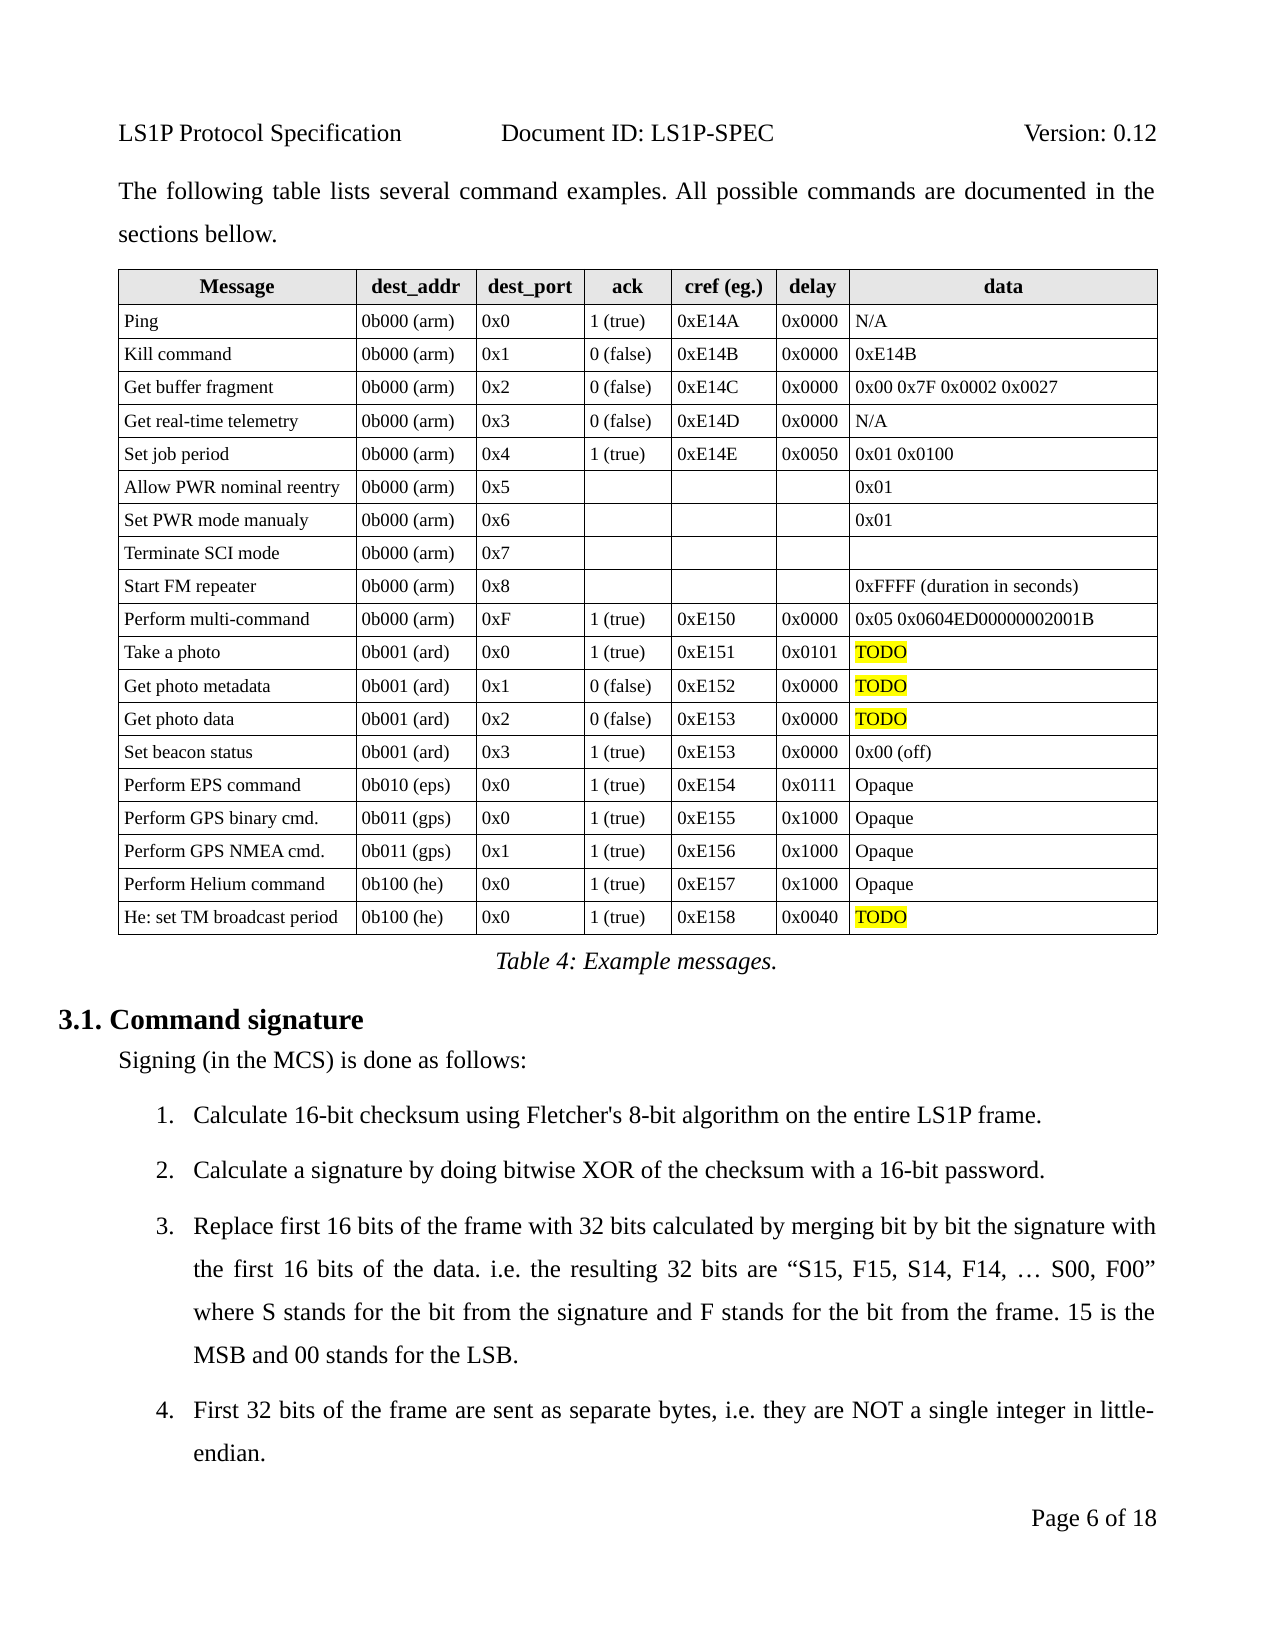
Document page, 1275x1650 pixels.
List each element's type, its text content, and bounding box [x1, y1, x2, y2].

table_cell 0x0 [477, 769, 584, 801]
table_cell 1 (true) [585, 835, 671, 867]
table_cell 1 (true) [585, 604, 671, 636]
table_cell 0x0111 [777, 769, 849, 801]
table_cell 0xE156 [672, 835, 776, 867]
table_cell 0x0 [477, 637, 584, 669]
table_cell Perform GPS NMEA cmd. [119, 835, 356, 867]
table_cell [585, 537, 671, 569]
table_cell [850, 537, 1157, 569]
table_cell 0x0 [477, 869, 584, 901]
table_cell 0b001 (ard) [357, 670, 476, 702]
table_cell Allow PWR nominal reentry [119, 471, 356, 503]
table_cell TODO [850, 703, 1157, 735]
table_cell Get real-time telemetry [119, 405, 356, 437]
table_cell 1 (true) [585, 438, 671, 470]
table_cell 0xF [477, 604, 584, 636]
table_cell 0b011 (gps) [357, 802, 476, 834]
table_cell 0x2 [477, 703, 584, 735]
table_cell 0xE14C [672, 372, 776, 404]
table_cell 1 (true) [585, 802, 671, 834]
table_cell 0 (false) [585, 405, 671, 437]
table_cell Perform GPS binary cmd. [119, 802, 356, 834]
table_cell Take a photo [119, 637, 356, 669]
text Table 4: Example messages. [118, 946, 1157, 975]
table_cell 0xE152 [672, 670, 776, 702]
subtitle Command signature [58, 1002, 1157, 1036]
table_cell 0xE14B [850, 339, 1157, 371]
table_header data [850, 270, 1157, 304]
table_cell 0b000 (arm) [357, 570, 476, 602]
table_cell TODO [850, 637, 1157, 669]
table_cell 0b000 (arm) [357, 405, 476, 437]
table_cell [777, 504, 849, 536]
table_cell 0x3 [477, 736, 584, 768]
table_cell Terminate SCI mode [119, 537, 356, 569]
table_cell 0x0000 [777, 670, 849, 702]
table_cell 0b000 (arm) [357, 372, 476, 404]
table_cell N/A [850, 305, 1157, 337]
table_cell 0xE151 [672, 637, 776, 669]
table_cell 0b011 (gps) [357, 835, 476, 867]
table_cell 0xE155 [672, 802, 776, 834]
table_cell 0x05 0x0604ED00000002001B [850, 604, 1157, 636]
table_cell 0x3 [477, 405, 584, 437]
table_cell [777, 537, 849, 569]
table_cell N/A [850, 405, 1157, 437]
text The following table lists several command examples. All possible commands are documented in the sections bellow. [118, 176, 1157, 248]
table_cell 0 (false) [585, 339, 671, 371]
table_cell 0x1 [477, 835, 584, 867]
table_cell 0x1000 [777, 802, 849, 834]
table_cell 0b000 (arm) [357, 504, 476, 536]
table_header Message [119, 270, 356, 304]
table_cell 0x0000 [777, 736, 849, 768]
table_cell 0x1000 [777, 835, 849, 867]
table_cell 0x0000 [777, 405, 849, 437]
table_cell 0x8 [477, 570, 584, 602]
table_cell 0xE158 [672, 902, 776, 934]
table_cell 0x01 0x0100 [850, 438, 1157, 470]
table_cell 0b000 (arm) [357, 471, 476, 503]
table_cell 0xE14D [672, 405, 776, 437]
table_cell 0x0000 [777, 305, 849, 337]
table_cell 0x0050 [777, 438, 849, 470]
table_cell Get photo metadata [119, 670, 356, 702]
table_cell 0xE153 [672, 703, 776, 735]
table_cell Set beacon status [119, 736, 356, 768]
table_cell 0x0 [477, 902, 584, 934]
table_cell 0x00 (off) [850, 736, 1157, 768]
table_cell 1 (true) [585, 305, 671, 337]
table_cell He: set TM broadcast period [119, 902, 356, 934]
list Replace first 16 bits of the frame with 32 bits calculated by merging bit by bit the signature with the first 16 bits of the data. i.e. the resulting 32 bits are “S15, F15, S14, F14, … S00, F00” where S stands for the bit from the signature and F stands for the bit from the frame. 15 is the MSB and 00 stands for the LSB. [156, 1211, 1157, 1369]
table_cell [777, 471, 849, 503]
table_cell TODO [850, 670, 1157, 702]
table_cell 0b000 (arm) [357, 305, 476, 337]
table_cell 1 (true) [585, 769, 671, 801]
table_cell Opaque [850, 869, 1157, 901]
table_cell 0b100 (he) [357, 869, 476, 901]
table_cell 0x4 [477, 438, 584, 470]
table_cell [672, 537, 776, 569]
table_cell Perform EPS command [119, 769, 356, 801]
table_cell 1 (true) [585, 736, 671, 768]
table_cell 1 (true) [585, 869, 671, 901]
text Signing (in the MCS) is done as follows: [118, 1045, 1157, 1074]
table_cell 0x0000 [777, 339, 849, 371]
table_cell [672, 504, 776, 536]
table_cell 0x0000 [777, 703, 849, 735]
table_cell [672, 570, 776, 602]
table_cell 0x7 [477, 537, 584, 569]
table_cell 0xE14A [672, 305, 776, 337]
table_cell Start FM repeater [119, 570, 356, 602]
table_cell Opaque [850, 802, 1157, 834]
table_cell Get buffer fragment [119, 372, 356, 404]
table_cell 0 (false) [585, 372, 671, 404]
table_cell 0x1 [477, 670, 584, 702]
table_cell 0xE14E [672, 438, 776, 470]
table_cell 0x0 [477, 802, 584, 834]
table_cell 0xE157 [672, 869, 776, 901]
table_cell 0xE150 [672, 604, 776, 636]
table_cell 0x1000 [777, 869, 849, 901]
list Calculate 16-bit checksum using Fletcher's 8-bit algorithm on the entire LS1P frame. [156, 1100, 1157, 1129]
table_cell 0x2 [477, 372, 584, 404]
table_cell TODO [850, 902, 1157, 934]
table_cell 0 (false) [585, 703, 671, 735]
table_cell 0b001 (ard) [357, 637, 476, 669]
table_cell 0b100 (he) [357, 902, 476, 934]
table_cell Perform multi-command [119, 604, 356, 636]
table_cell [672, 471, 776, 503]
table_cell 0x01 [850, 504, 1157, 536]
table_cell Opaque [850, 835, 1157, 867]
table_cell 0b000 (arm) [357, 604, 476, 636]
table_cell 0x00 0x7F 0x0002 0x0027 [850, 372, 1157, 404]
table_cell 0x5 [477, 471, 584, 503]
table_cell 0x0000 [777, 604, 849, 636]
table_cell Perform Helium command [119, 869, 356, 901]
table_header dest_port [477, 270, 584, 304]
table_cell 0x6 [477, 504, 584, 536]
table_header dest_addr [357, 270, 476, 304]
table_cell [585, 570, 671, 602]
table_cell 0x0 [477, 305, 584, 337]
table_header cref (eg.) [672, 270, 776, 304]
table_cell [777, 570, 849, 602]
table_cell 0 (false) [585, 670, 671, 702]
table_cell 0b001 (ard) [357, 703, 476, 735]
table_cell 0b000 (arm) [357, 537, 476, 569]
table_cell 0xE14B [672, 339, 776, 371]
table_cell 0b001 (ard) [357, 736, 476, 768]
table_cell 0xFFFF (duration in seconds) [850, 570, 1157, 602]
table_header ack [585, 270, 671, 304]
list Calculate a signature by doing bitwise XOR of the checksum with a 16-bit password. [156, 1156, 1157, 1184]
table_cell Kill command [119, 339, 356, 371]
table_cell [585, 504, 671, 536]
table_cell Opaque [850, 769, 1157, 801]
table_cell Get photo data [119, 703, 356, 735]
table_cell 0xE154 [672, 769, 776, 801]
table_cell 0b000 (arm) [357, 438, 476, 470]
table_cell 0x0101 [777, 637, 849, 669]
table_cell 1 (true) [585, 902, 671, 934]
table_cell 0x1 [477, 339, 584, 371]
table_cell 0b000 (arm) [357, 339, 476, 371]
table_cell Set job period [119, 438, 356, 470]
table_cell 0b010 (eps) [357, 769, 476, 801]
table_cell 0x01 [850, 471, 1157, 503]
table_cell Set PWR mode manualy [119, 504, 356, 536]
table_cell 1 (true) [585, 637, 671, 669]
table_cell 0x0040 [777, 902, 849, 934]
table_cell Ping [119, 305, 356, 337]
list First 32 bits of the frame are sent as separate bytes, i.e. they are NOT a single integer in little-endian. [156, 1395, 1157, 1467]
table_header delay [777, 270, 849, 304]
table_cell 0x0000 [777, 372, 849, 404]
table_cell [585, 471, 671, 503]
table_cell 0xE153 [672, 736, 776, 768]
